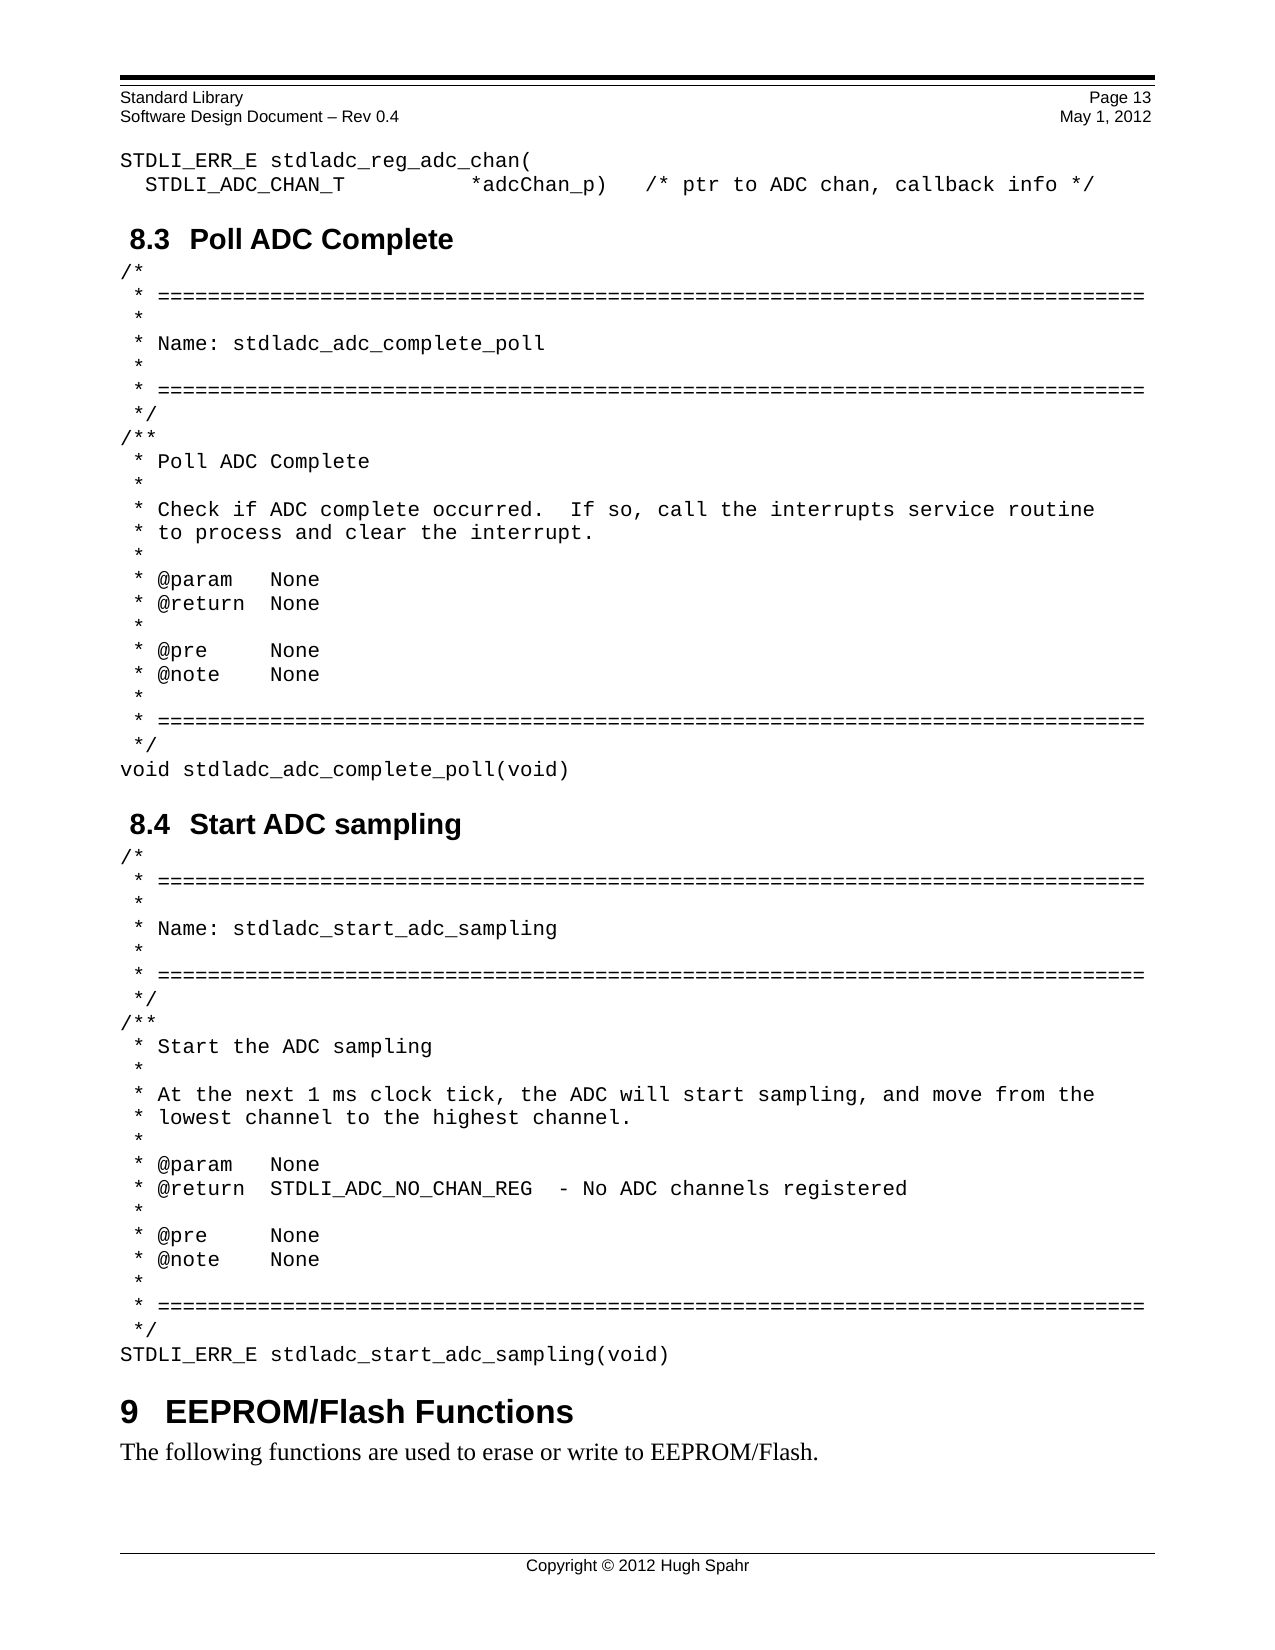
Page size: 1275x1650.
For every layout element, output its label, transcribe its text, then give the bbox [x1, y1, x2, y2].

text * At the next 1 ms clock tick, the ADC will start sampling, and move from the [120, 1083, 1155, 1107]
text * Check if ADC complete occurred. If so, call the interrupts service routine [120, 498, 1155, 522]
text /** [120, 1013, 1155, 1036]
text * [120, 688, 1155, 711]
subtitle Poll ADC Complete [129, 222, 1155, 256]
text * @param None [120, 1154, 1155, 1178]
text * Poll ADC Complete [120, 451, 1155, 475]
text */ [120, 989, 1155, 1013]
text */ [120, 404, 1155, 428]
text * [120, 357, 1155, 380]
text * Name: stdladc_start_adc_sampling [120, 918, 1155, 942]
text * lowest channel to the highest channel. [120, 1107, 1155, 1131]
text * [120, 942, 1155, 965]
text * @pre None [120, 640, 1155, 664]
text * =============================================================================== [120, 871, 1155, 894]
text * @return STDLI_ADC_NO_CHAN_REG - No ADC channels registered [120, 1178, 1155, 1202]
text * [120, 1131, 1155, 1154]
subtitle Start ADC sampling [129, 807, 1155, 841]
text * @note None [120, 1249, 1155, 1273]
text * @note None [120, 664, 1155, 688]
text * Start the ADC sampling [120, 1036, 1155, 1060]
text * [120, 309, 1155, 333]
text * =============================================================================== [120, 965, 1155, 989]
text /* [120, 262, 1155, 286]
text /** [120, 428, 1155, 451]
text * @param None [120, 569, 1155, 593]
text * @return None [120, 593, 1155, 617]
text * [120, 1273, 1155, 1296]
text * =============================================================================== [120, 380, 1155, 404]
text * to process and clear the interrupt. [120, 522, 1155, 546]
text /* [120, 847, 1155, 871]
text * [120, 1060, 1155, 1083]
text * @pre None [120, 1225, 1155, 1249]
text STDLI_ADC_CHAN_T *adcChan_p) /* ptr to ADC chan, callback info */ [120, 174, 1155, 197]
text STDLI_ERR_E stdladc_reg_adc_chan( [120, 150, 1155, 174]
text * [120, 617, 1155, 640]
text * =============================================================================== [120, 1296, 1155, 1320]
text The following functions are used to erase or write to EEPROM/Flash. [120, 1437, 1155, 1466]
text * [120, 475, 1155, 498]
text STDLI_ERR_E stdladc_start_adc_sampling(void) [120, 1344, 1155, 1367]
text * [120, 546, 1155, 569]
text * [120, 894, 1155, 918]
text * =============================================================================== [120, 711, 1155, 735]
subtitle EEPROM/Flash Functions [120, 1392, 1155, 1431]
text void stdladc_adc_complete_poll(void) [120, 759, 1155, 782]
text * =============================================================================== [120, 286, 1155, 309]
text * Name: stdladc_adc_complete_poll [120, 333, 1155, 357]
text */ [120, 735, 1155, 759]
text * [120, 1202, 1155, 1225]
text */ [120, 1320, 1155, 1344]
